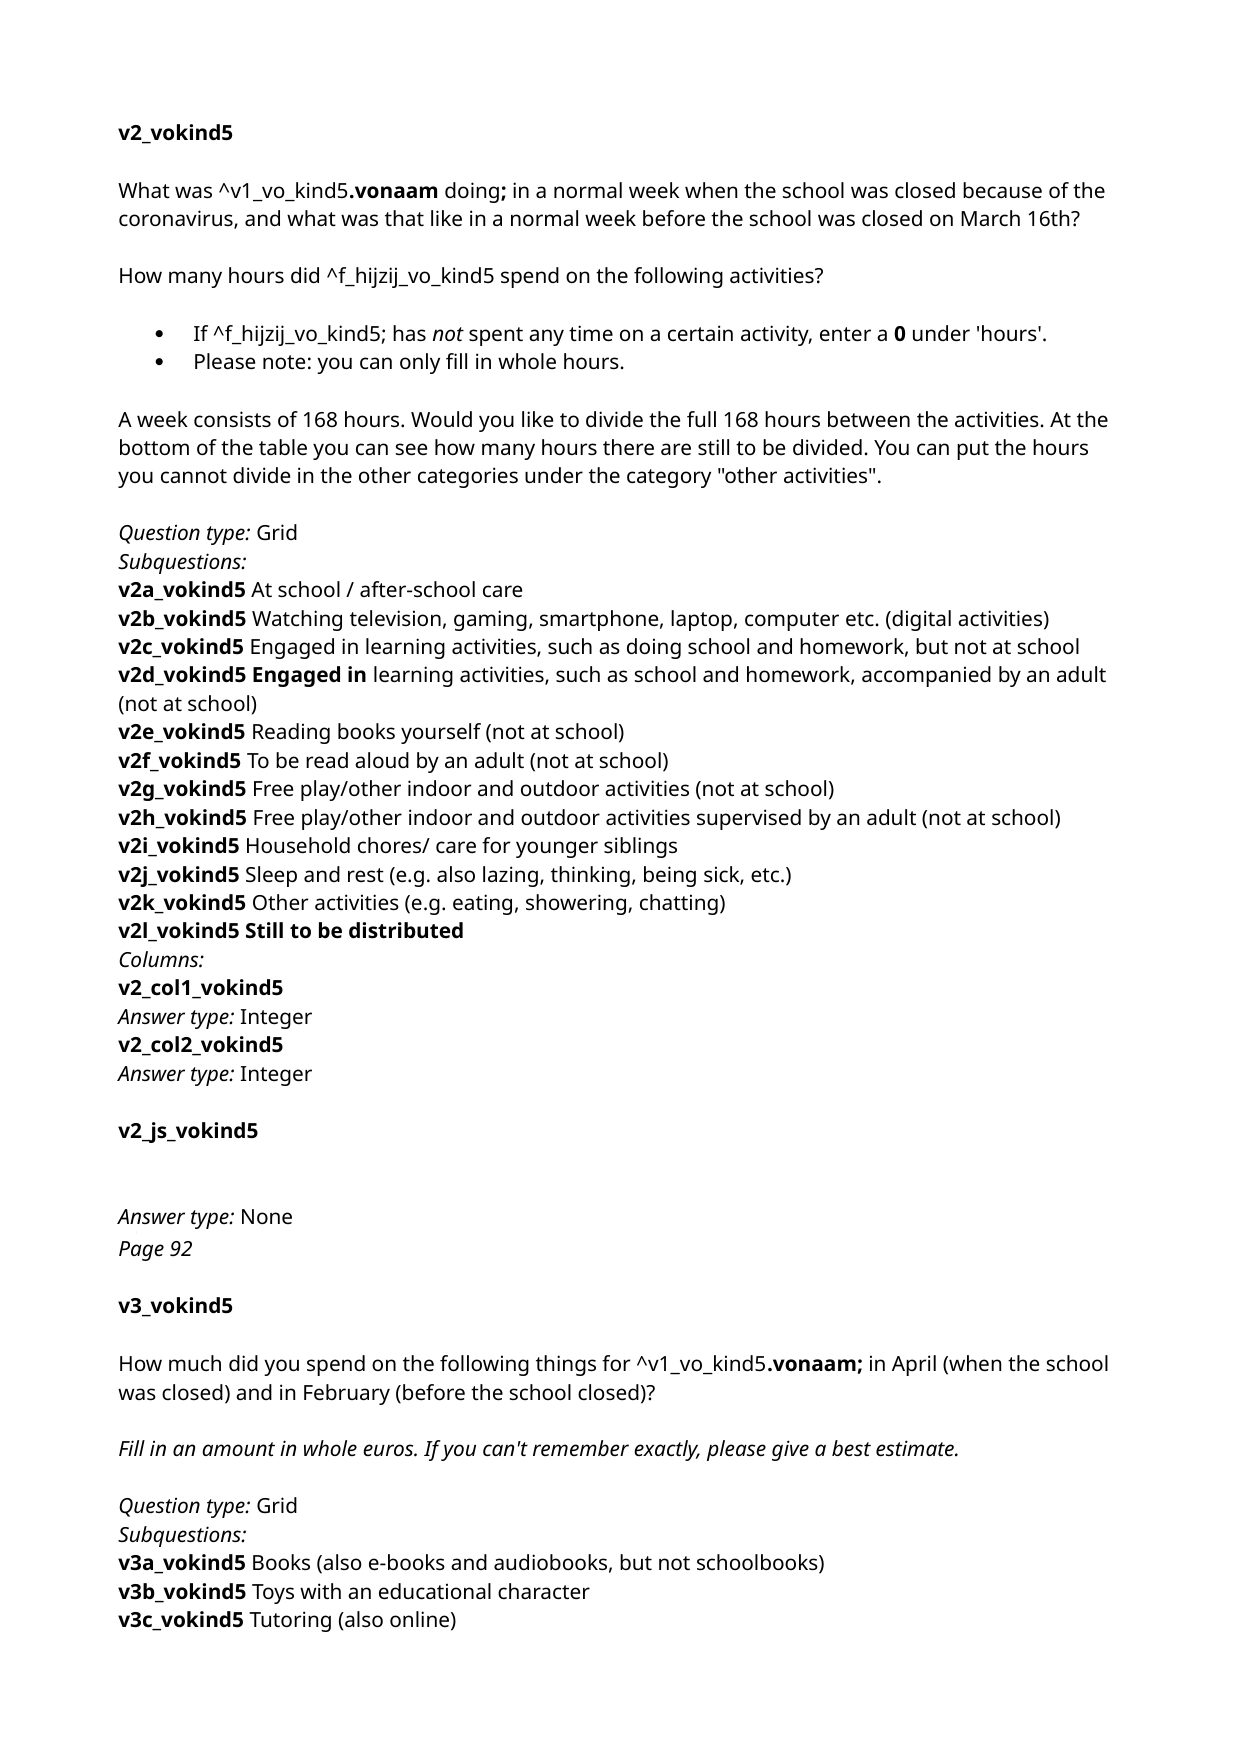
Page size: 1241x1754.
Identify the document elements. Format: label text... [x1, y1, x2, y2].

text A week consists of 168 hours. Would you like to divide the full 168 hours between the activities. At the bottom of the table you can see how many hours there are still to be divided. You can put the hours you cannot divide in the other categories under the category "other activities". [118, 405, 1122, 490]
text Columns: v2_col1_vokind5 [118, 945, 1122, 1002]
text Subquestions: v2a_vokind5 At school / after-school care v2b_vokind5 Watching television, gaming, smartphone, laptop, computer etc. (digital activities) v2c_vokind5 Engaged in learning activities, such as doing school and homework, but not at school v2d_vokind5 Engaged in learning activities, such as school and homework, accompanied by an adult (not at school) v2e_vokind5 Reading books yourself (not at school) v2f_vokind5 To be read aloud by an adult (not at school) v2g_vokind5 Free play/other indoor and outdoor activities (not at school) v2h_vokind5 Free play/other indoor and outdoor activities supervised by an adult (not at school) v2i_vokind5 Household chores/ care for younger siblings v2j_vokind5 Sleep and rest (e.g. also lazing, thinking, being sick, etc.) v2k_vokind5 Other activities (e.g. eating, showering, chatting) v2l_vokind5 Still to be distributed [118, 547, 1122, 945]
list If ^f_hijzij_vo_kind5; has not spent any time on a certain activity, enter a 0 under 'hours'. [156, 319, 1122, 347]
text Answer type: Integer [118, 1002, 1122, 1030]
list Please note: you can only fill in whole hours. [156, 347, 1122, 376]
text Subquestions: v3a_vokind5 Books (also e-books and audiobooks, but not schoolbooks) v3b_vokind5 Toys with an educational character v3c_vokind5 Tutoring (also online) [118, 1520, 1122, 1634]
text Question type: Grid [118, 518, 1122, 547]
text Question type: Grid [118, 1491, 1122, 1520]
subtitle v2_vokind5 [118, 118, 1122, 147]
text Answer type: None [118, 1202, 1122, 1231]
text Page 92 [118, 1234, 1122, 1262]
subtitle v3_vokind5 [118, 1292, 1122, 1320]
text v2_col2_vokind5 [118, 1030, 1122, 1059]
text Answer type: Integer [118, 1059, 1122, 1087]
text How much did you spend on the following things for ^v1_vo_kind5.vonaam; in April (when the school was closed) and in February (before the school closed)? Fill in an amount in whole euros. If you can't remember exactly, please give a best estimate. [118, 1349, 1122, 1463]
text What was ^v1_vo_kind5.vonaam doing; in a normal week when the school was closed because of the coronavirus, and what was that like in a normal week before the school was closed on March 16th? How many hours did ^f_hijzij_vo_kind5 spend on the following activities? [118, 176, 1122, 289]
subtitle v2_js_vokind5 [118, 1116, 1122, 1145]
